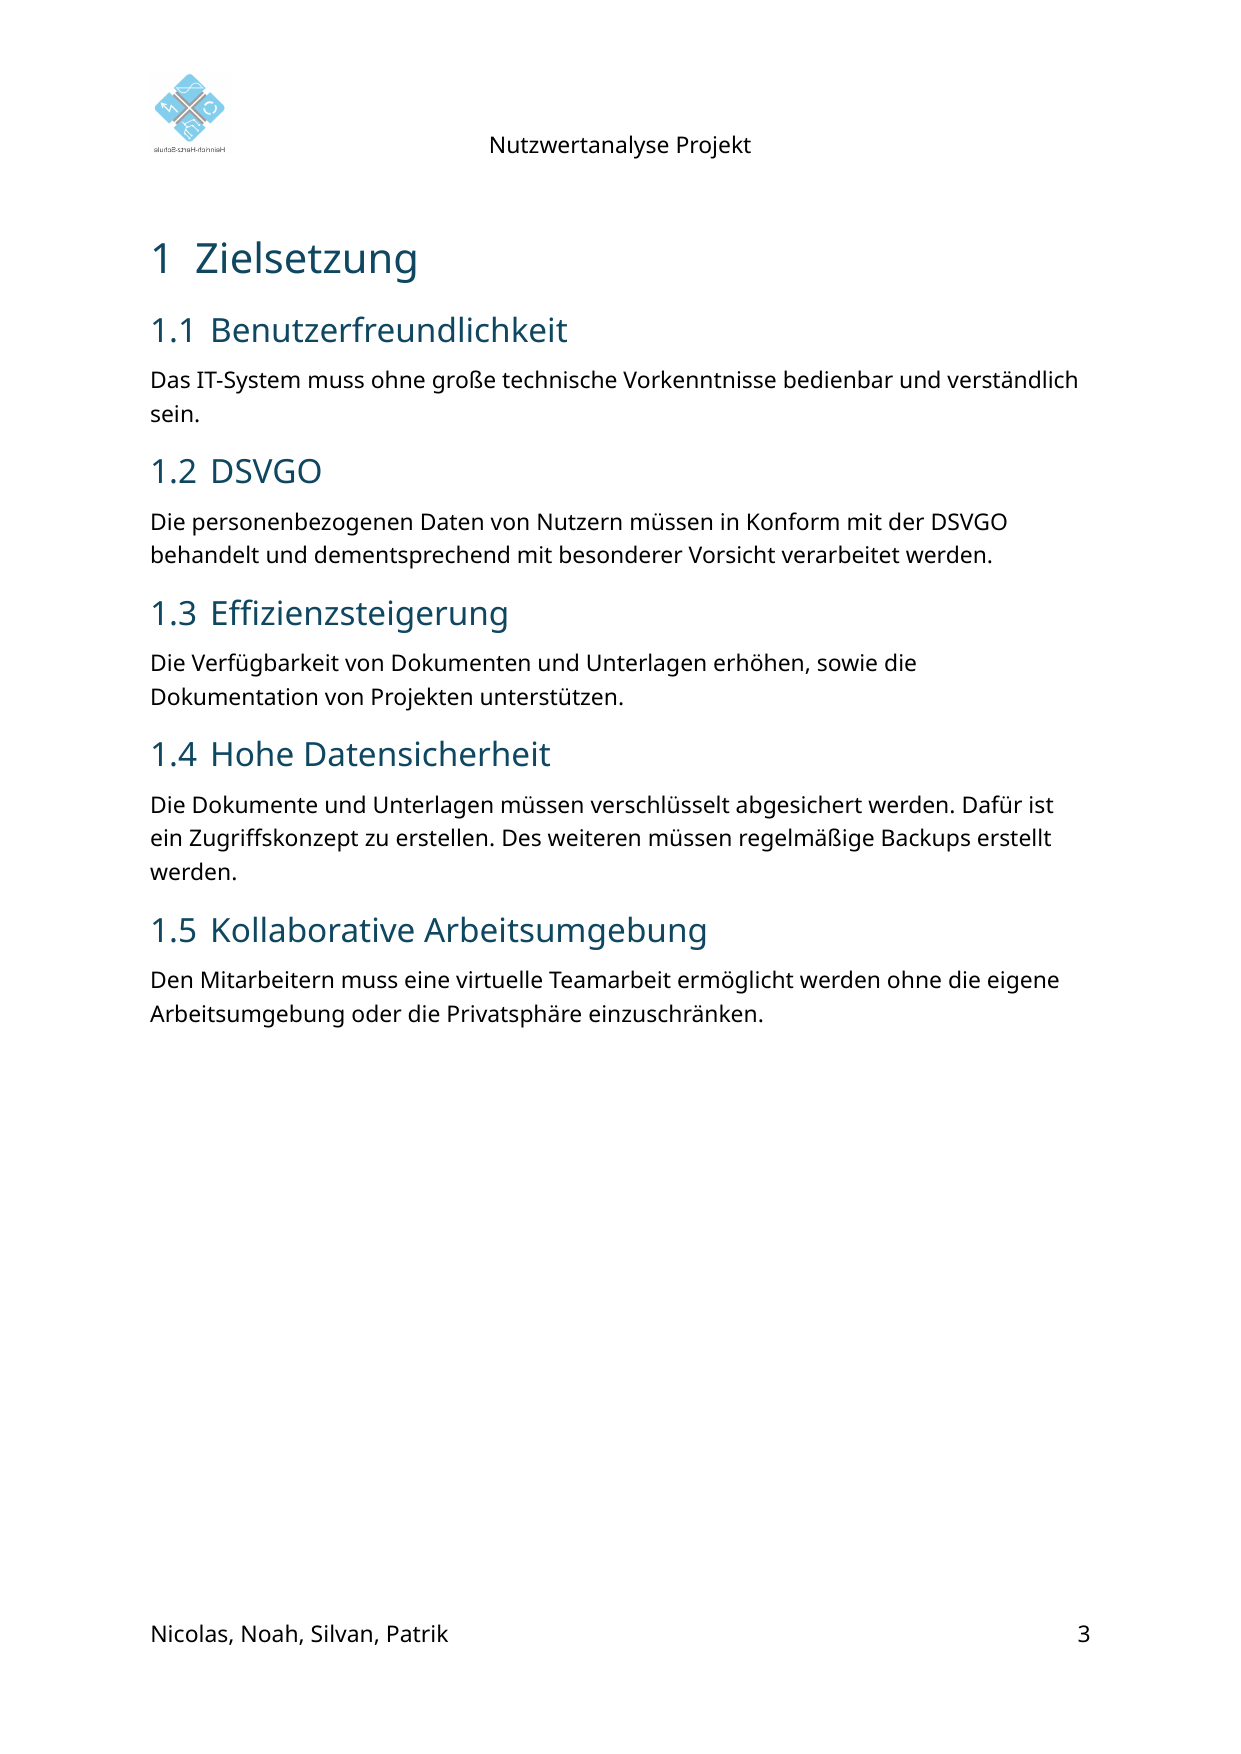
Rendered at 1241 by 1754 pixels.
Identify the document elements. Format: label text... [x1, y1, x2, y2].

text Die personenbezogenen Daten von Nutzern müssen in Konform mit der DSVGO behandelt und dementsprechend mit besonderer Vorsicht verarbeitet werden. [150, 506, 1090, 571]
subtitle Effizienzsteigerung [150, 590, 1090, 635]
subtitle Kollaborative Arbeitsumgebung [150, 906, 1090, 952]
subtitle Zielsetzung [150, 229, 1090, 286]
subtitle DSVGO [150, 448, 1090, 494]
subtitle Hohe Datensicherheit [150, 731, 1090, 777]
picture [150, 73, 233, 154]
text Die Verfügbarkeit von Dokumenten und Unterlagen erhöhen, sowie die Dokumentation von Projekten unterstützen. [150, 647, 1090, 712]
text Die Dokumente und Unterlagen müssen verschlüsselt abgesichert werden. Dafür ist ein Zugriffskonzept zu erstellen. Des weiteren müssen regelmäßige Backups erstellt werden. [150, 788, 1090, 887]
text Das IT-System muss ohne große technische Vorkenntnisse bedienbar und verständlich sein. [150, 364, 1090, 429]
subtitle Benutzerfreundlichkeit [150, 307, 1090, 352]
text Den Mitarbeitern muss eine virtuelle Teamarbeit ermöglicht werden ohne die eigene Arbeitsumgebung oder die Privatsphäre einzuschränken. [150, 964, 1090, 1029]
